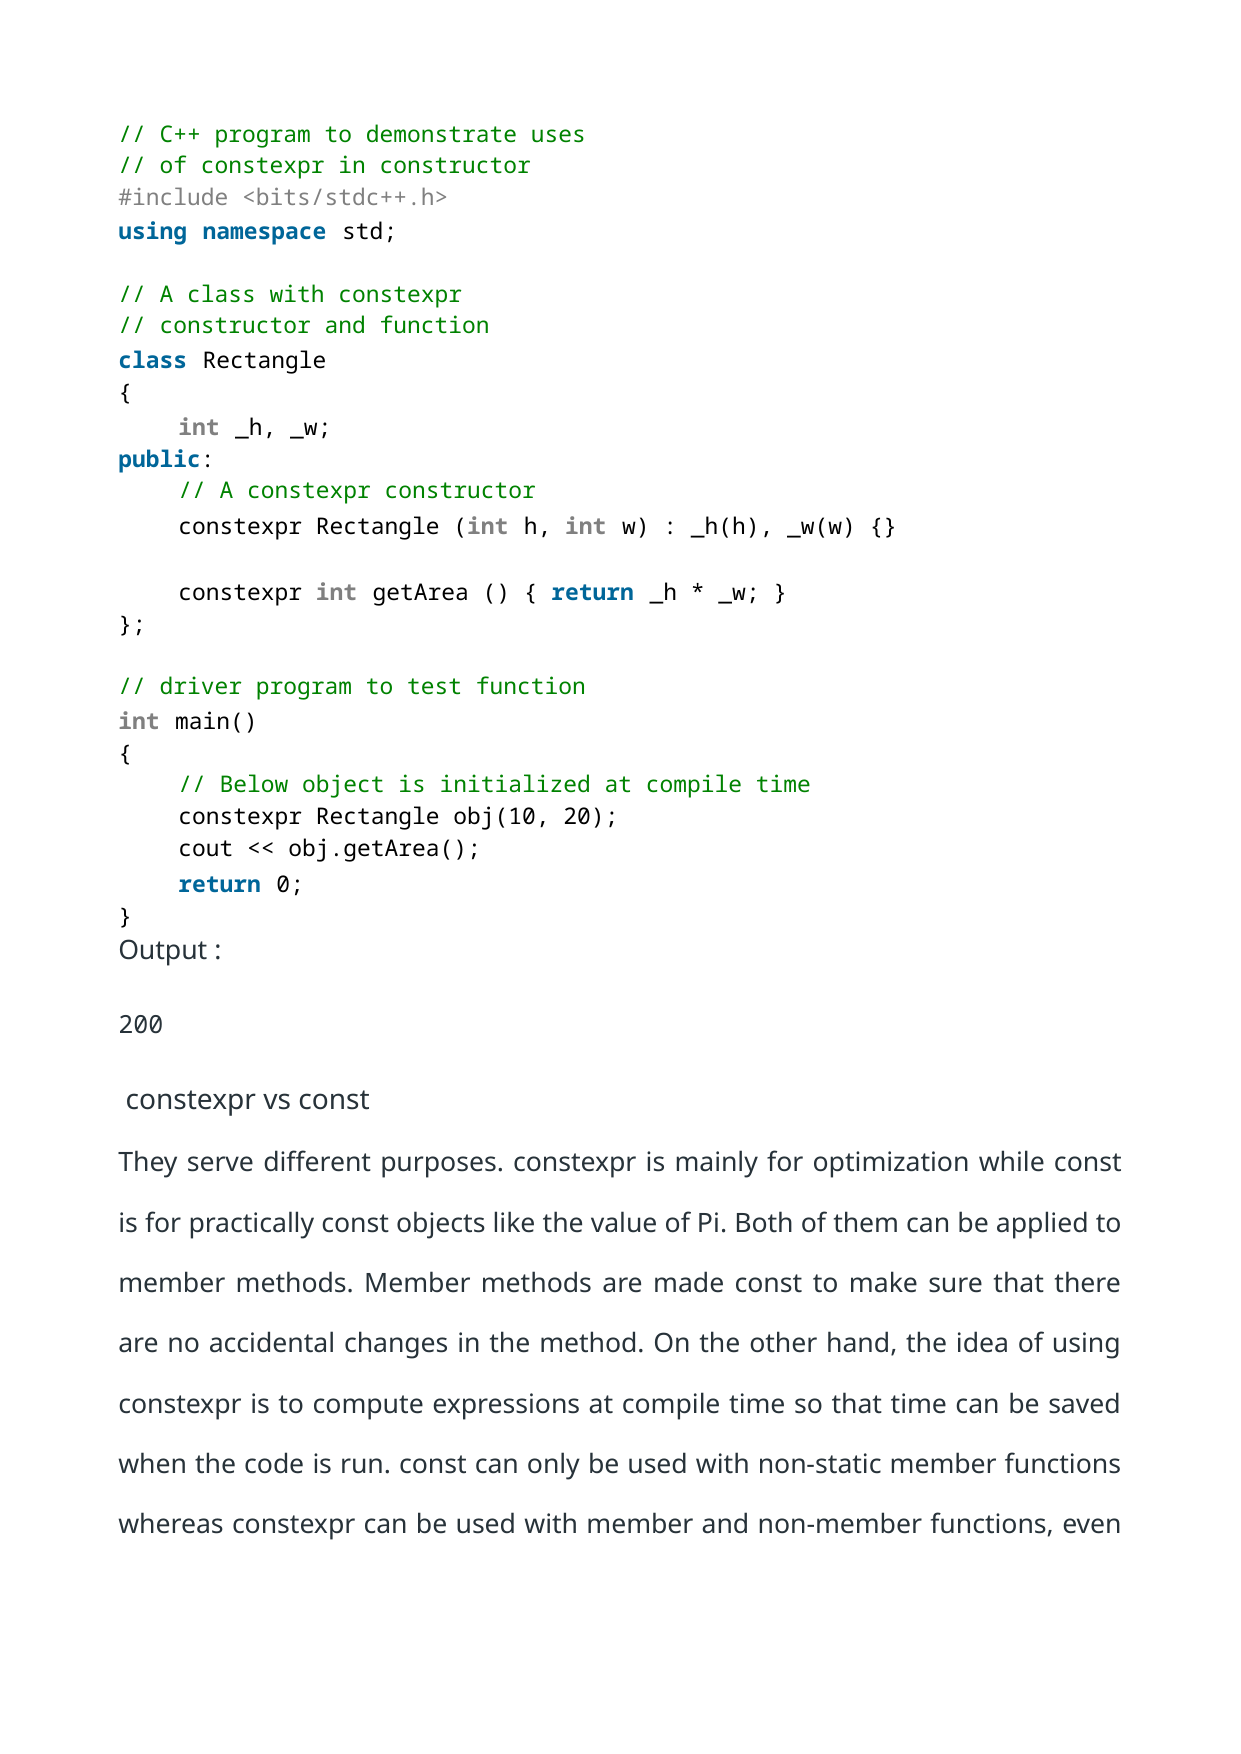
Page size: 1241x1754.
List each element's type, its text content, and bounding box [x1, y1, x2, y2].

subtitle constexpr vs const [118, 1079, 1122, 1118]
table_header // C++ program to demonstrate uses // of constexpr in constructor #include <bits/stdc++.h> using namespace std; // A class with constexpr // constructor and function class Rectangle { int _h, _w; public: // A constexpr constructor constexpr Rectangle (int h, int w) : _h(h), _w(w) {} constexpr int getArea () { return _h * _w; } }; // driver program to test function int main() { // Below object is initialized at compile time constexpr Rectangle obj(10, 20); cout << obj.getArea(); return 0; } [118, 118, 923, 931]
text 200 [118, 1007, 1122, 1041]
text Output : [118, 931, 1122, 967]
text They serve different purposes. constexpr is mainly for optimization while const is for practically const objects like the value of Pi. Both of them can be applied to member methods. Member methods are made const to make sure that there are no accidental changes in the method. On the other hand, the idea of using constexpr is to compute expressions at compile time so that time can be saved when the code is run. const can only be used with non-static member functions whereas constexpr can be used with member and non-member functions, even [118, 1143, 1122, 1541]
